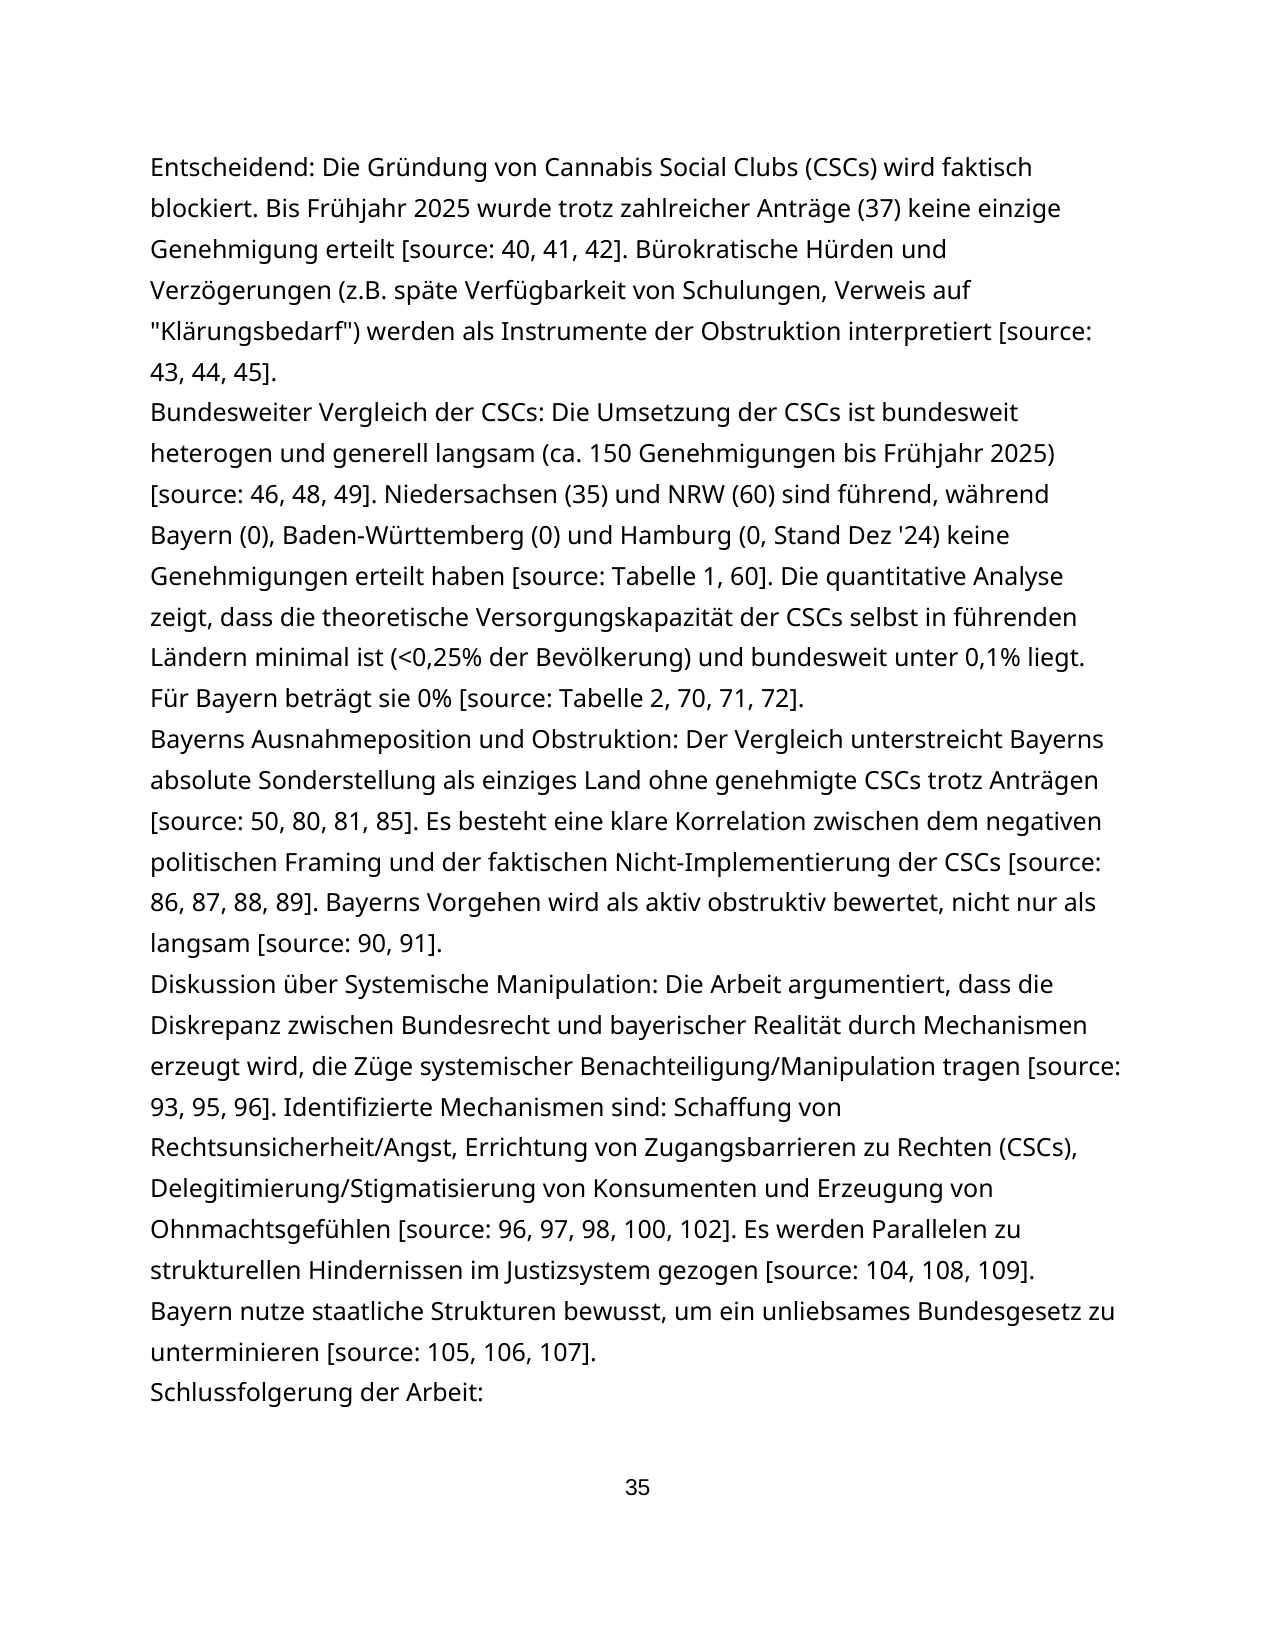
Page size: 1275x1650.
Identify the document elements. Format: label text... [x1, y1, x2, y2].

text Entscheidend: Die Gründung von Cannabis Social Clubs (CSCs) wird faktisch blockiert. Bis Frühjahr 2025 wurde trotz zahlreicher Anträge (37) keine einzige Genehmigung erteilt [source: 40, 41, 42]. Bürokratische Hürden und Verzögerungen (z.B. späte Verfügbarkeit von Schulungen, Verweis auf "Klärungsbedarf") werden als Instrumente der Obstruktion interpretiert [source: 43, 44, 45]. [150, 150, 1125, 388]
text Schlussfolgerung der Arbeit: [150, 1375, 1125, 1409]
text Bundesweiter Vergleich der CSCs: Die Umsetzung der CSCs ist bundesweit heterogen und generell langsam (ca. 150 Genehmigungen bis Frühjahr 2025) [source: 46, 48, 49]. Niedersachsen (35) und NRW (60) sind führend, während Bayern (0), Baden-Württemberg (0) und Hamburg (0, Stand Dez '24) keine Genehmigungen erteilt haben [source: Tabelle 1, 60]. Die quantitative Analyse zeigt, dass die theoretische Versorgungskapazität der CSCs selbst in führenden Ländern minimal ist (<0,25% der Bevölkerung) und bundesweit unter 0,1% liegt. Für Bayern beträgt sie 0% [source: Tabelle 2, 70, 71, 72]. [150, 395, 1125, 715]
text Bayerns Ausnahmeposition und Obstruktion: Der Vergleich unterstreicht Bayerns absolute Sonderstellung als einziges Land ohne genehmigte CSCs trotz Anträgen [source: 50, 80, 81, 85]. Es besteht eine klare Korrelation zwischen dem negativen politischen Framing und der faktischen Nicht-Implementierung der CSCs [source: 86, 87, 88, 89]. Bayerns Vorgehen wird als aktiv obstruktiv bewertet, nicht nur als langsam [source: 90, 91]. [150, 722, 1125, 960]
text Diskussion über Systemische Manipulation: Die Arbeit argumentiert, dass die Diskrepanz zwischen Bundesrecht und bayerischer Realität durch Mechanismen erzeugt wird, die Züge systemischer Benachteiligung/Manipulation tragen [source: 93, 95, 96]. Identifizierte Mechanismen sind: Schaffung von Rechtsunsicherheit/Angst, Errichtung von Zugangsbarrieren zu Rechten (CSCs), Delegitimierung/Stigmatisierung von Konsumenten und Erzeugung von Ohnmachtsgefühlen [source: 96, 97, 98, 100, 102]. Es werden Parallelen zu strukturellen Hindernissen im Justizsystem gezogen [source: 104, 108, 109]. Bayern nutze staatliche Strukturen bewusst, um ein unliebsames Bundesgesetz zu unterminieren [source: 105, 106, 107]. [150, 967, 1125, 1368]
